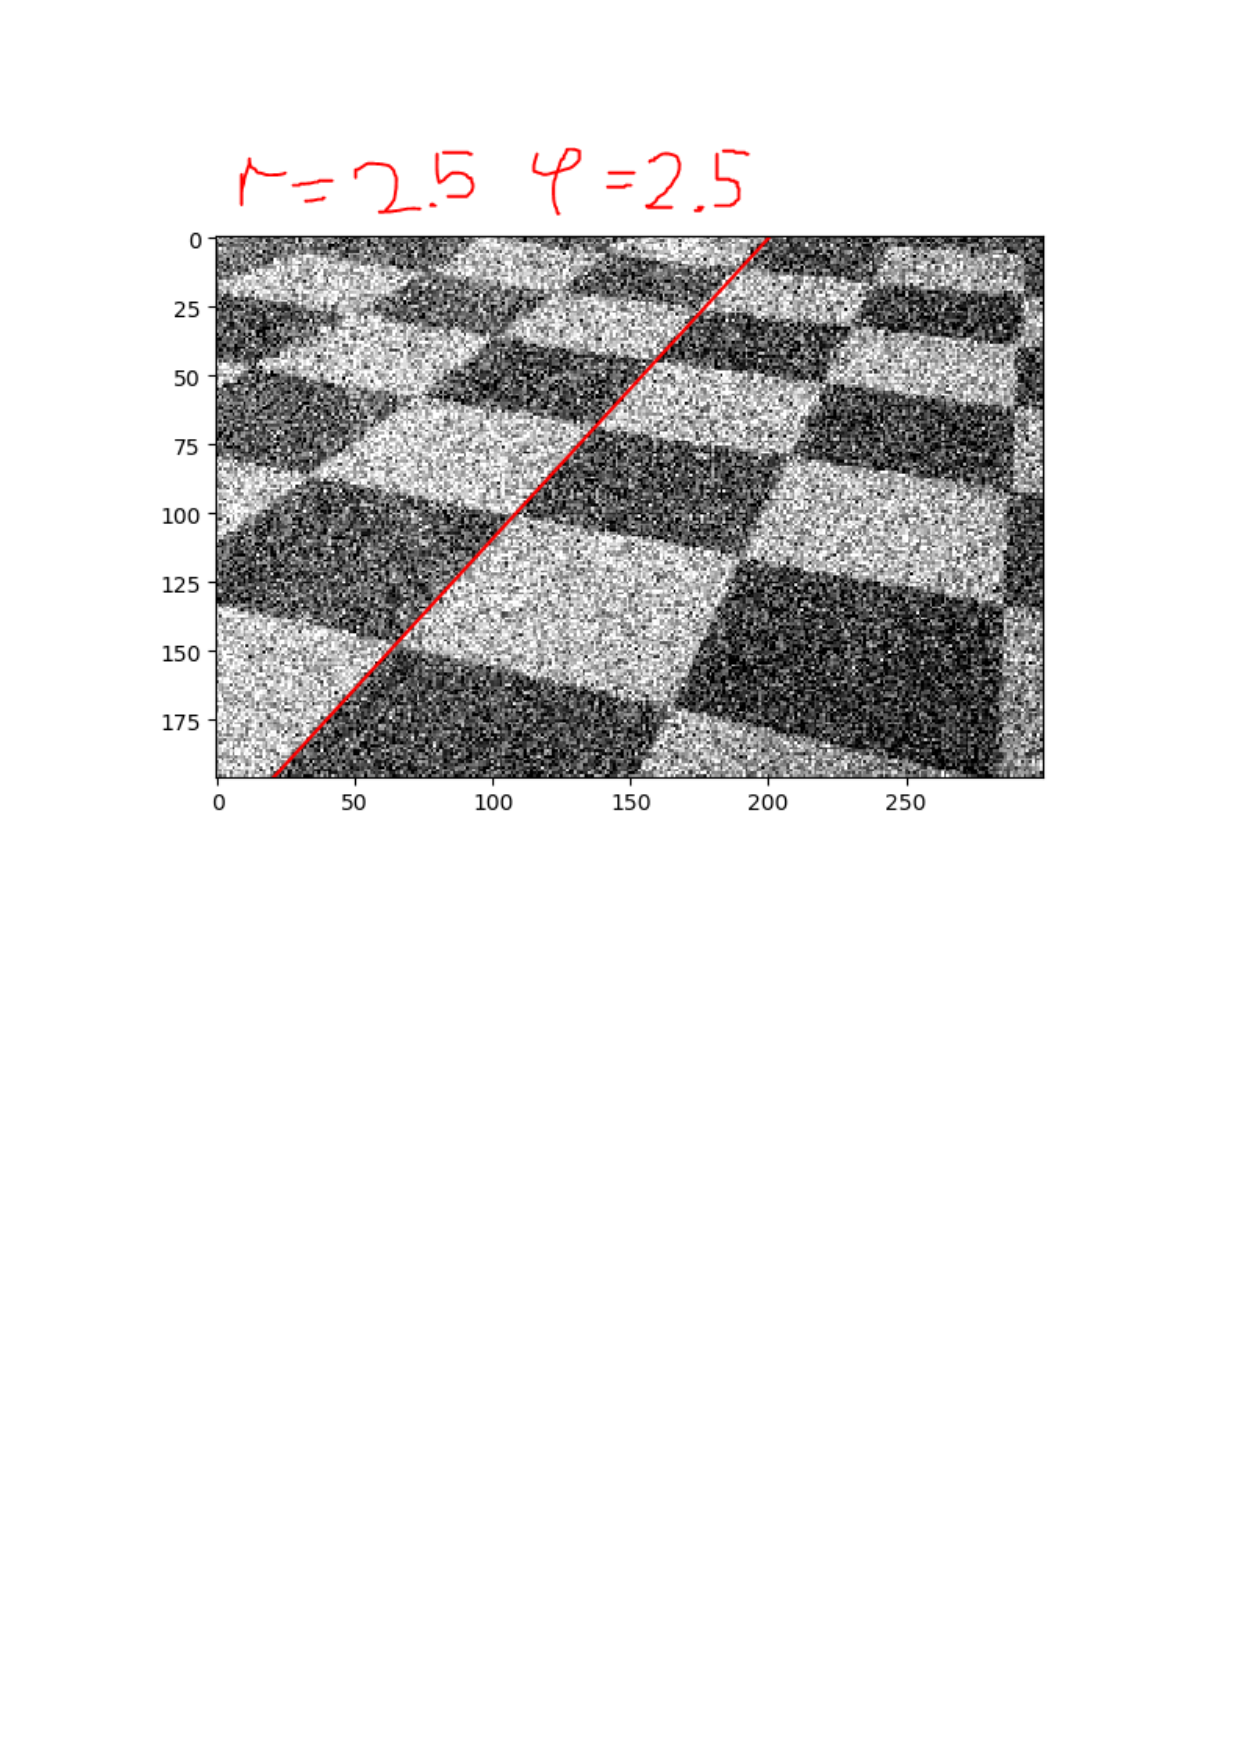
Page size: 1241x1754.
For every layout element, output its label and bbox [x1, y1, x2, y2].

picture [147, 147, 1065, 815]
